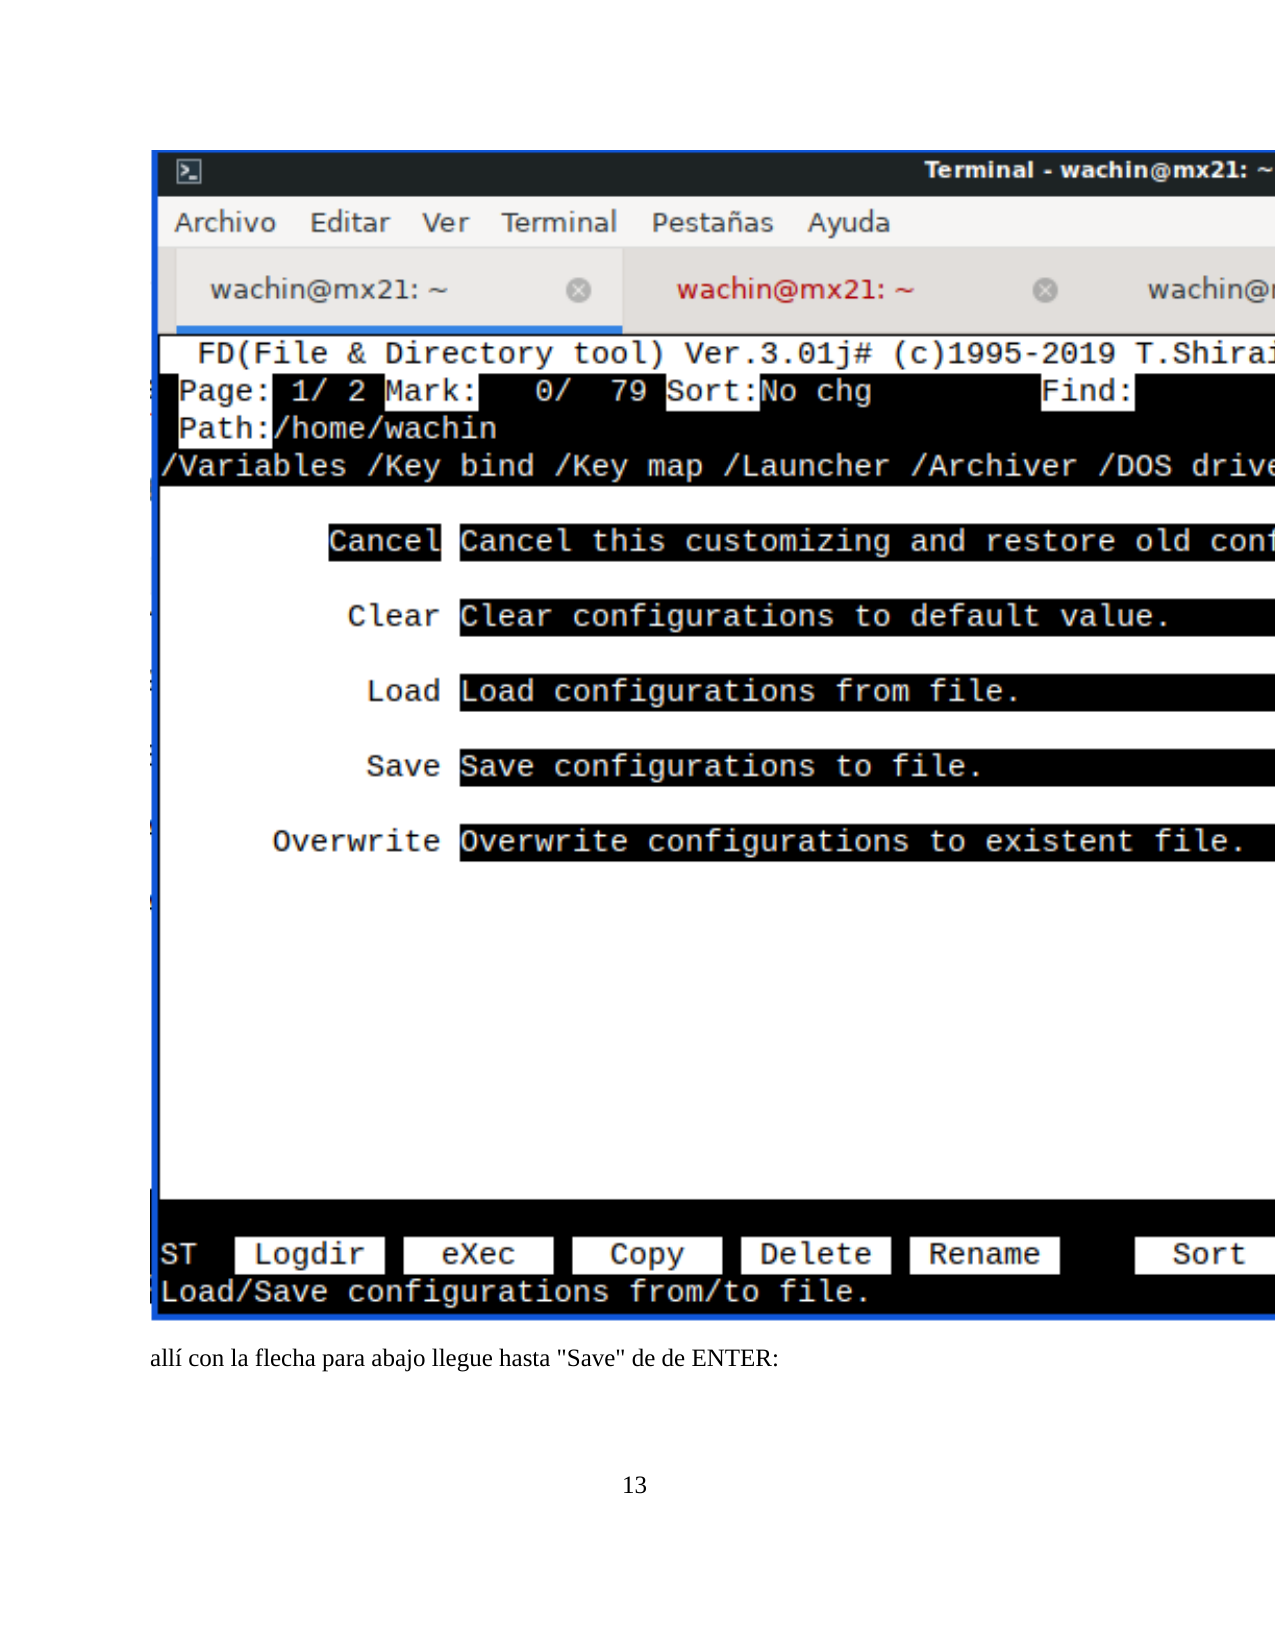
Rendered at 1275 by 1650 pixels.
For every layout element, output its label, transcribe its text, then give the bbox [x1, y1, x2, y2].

text allí con la flecha para abajo llegue hasta "Save" de de ENTER: [150, 1343, 1125, 1372]
picture [150, 150, 1275, 1325]
